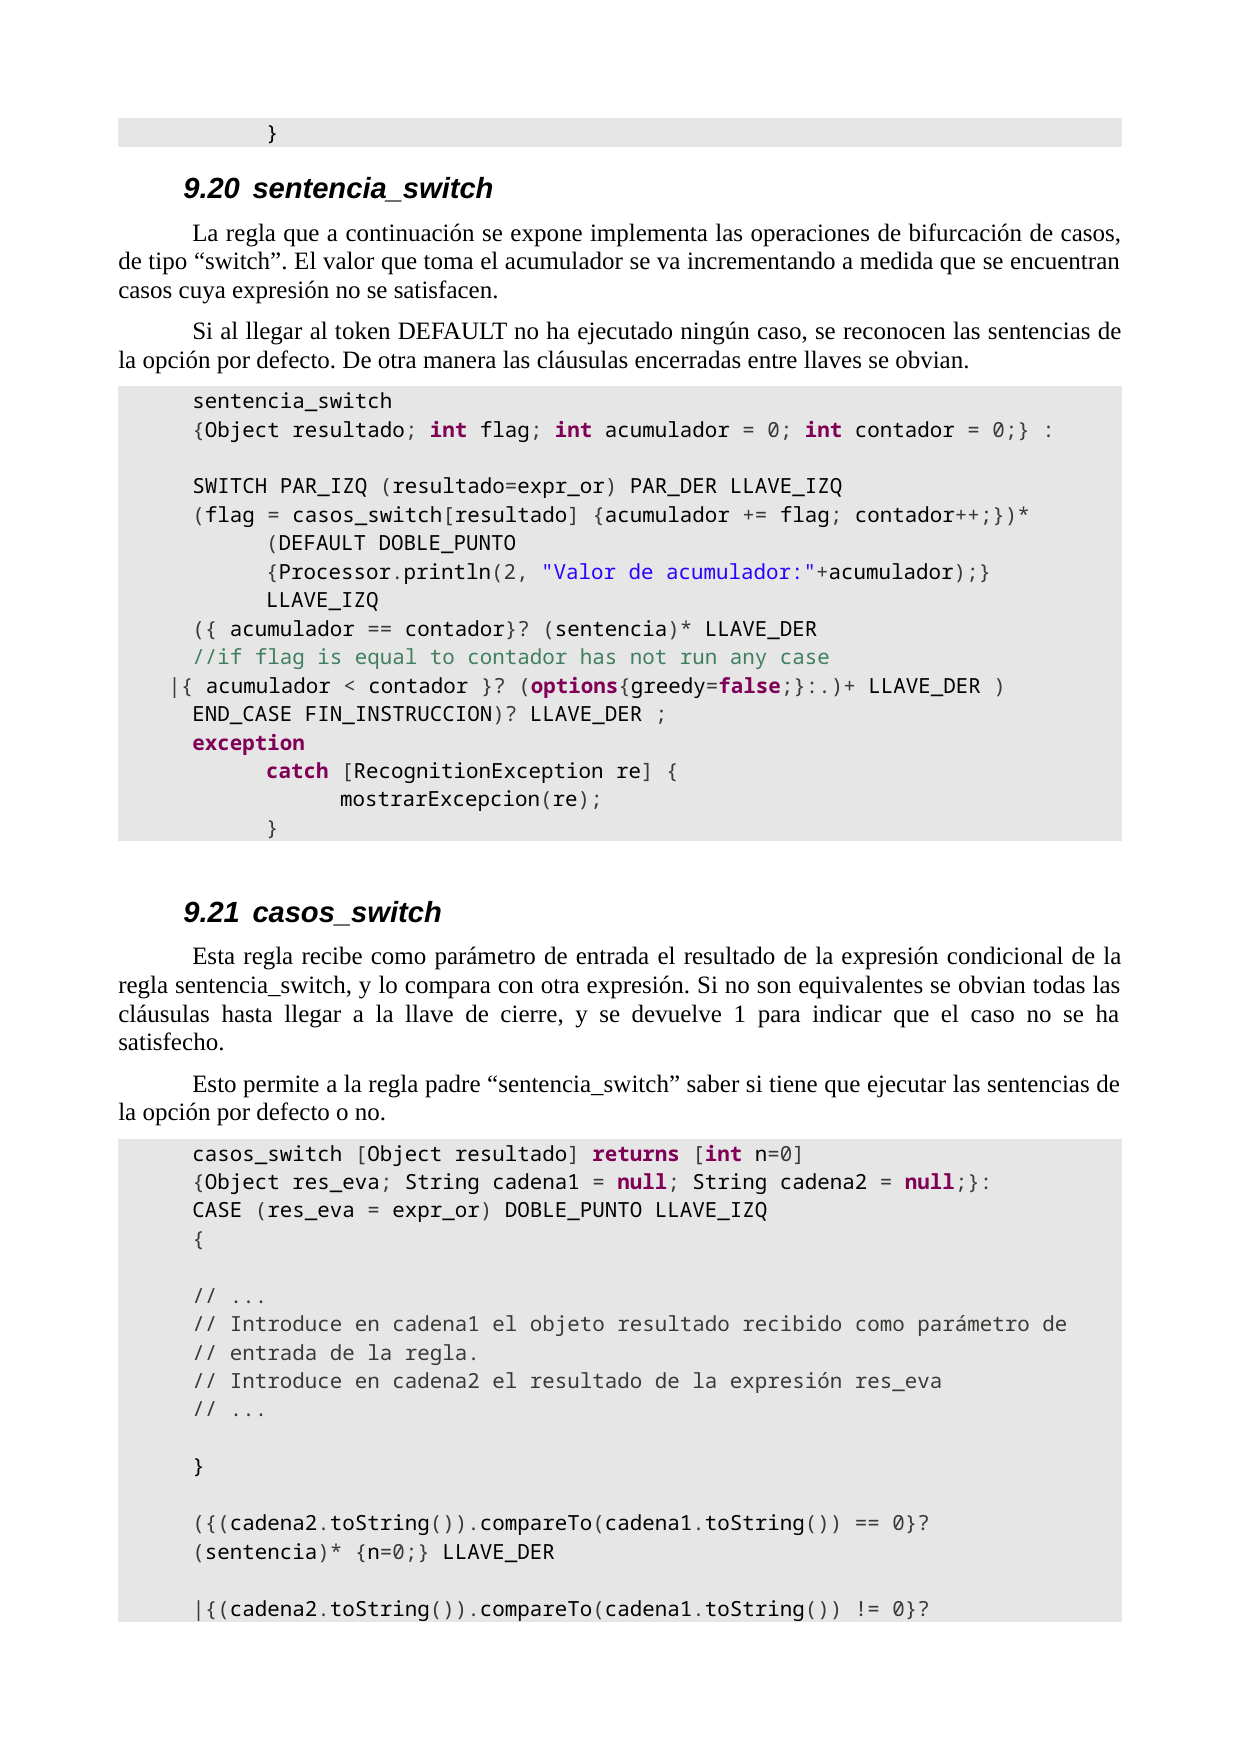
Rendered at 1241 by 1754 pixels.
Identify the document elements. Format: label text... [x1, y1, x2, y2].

text } [118, 1451, 1122, 1480]
text Esta regla recibe como parámetro de entrada el resultado de la expresión condicional de la regla sentencia_switch, y lo compara con otra expresión. Si no son equivalentes se obvian todas las cláusulas hasta llegar a la llave de cierre, y se devuelve 1 para indicar que el caso no se ha satisfecho. [118, 941, 1122, 1056]
text (flag = casos_switch[resultado] {acumulador += flag; contador++;})* (DEFAULT DOBLE_PUNTO [118, 500, 1122, 557]
text La regla que a continuación se expone implementa las operaciones de bifurcación de casos, de tipo “switch”. El valor que toma el acumulador se va incrementando a medida que se encuentran casos cuya expresión no se satisfacen. [118, 218, 1122, 304]
subtitle sentencia_switch [178, 172, 1122, 205]
text Si al llegar al token DEFAULT no ha ejecutado ningún caso, se reconocen las sentencias de la opción por defecto. De otra manera las cláusulas encerradas entre llaves se obvian. [118, 316, 1122, 374]
text mostrarExcepcion(re); [118, 784, 1122, 813]
text |{(cadena2.toString()).compareTo(cadena1.toString()) != 0}? [118, 1594, 1122, 1622]
text catch [RecognitionException re] { [118, 756, 1122, 784]
text casos_switch [Object resultado] returns [int n=0] [118, 1139, 1122, 1167]
text CASE (res_eva = expr_or) DOBLE_PUNTO LLAVE_IZQ [118, 1196, 1122, 1224]
text exception [118, 728, 1122, 756]
text Esto permite a la regla padre “sentencia_switch” saber si tiene que ejecutar las sentencias de la opción por defecto o no. [118, 1069, 1122, 1126]
text |{ acumulador < contador }? (options{greedy=false;}:.)+ LLAVE_DER ) [118, 671, 1122, 699]
text //if flag is equal to contador has not run any case [118, 642, 1122, 671]
text // Introduce en cadena2 el resultado de la expresión res_eva [118, 1366, 1122, 1394]
text } [118, 118, 1122, 147]
text { [118, 1224, 1122, 1252]
text {Object resultado; int flag; int acumulador = 0; int contador = 0;} : [118, 415, 1122, 443]
text SWITCH PAR_IZQ (resultado=expr_or) PAR_DER LLAVE_IZQ [118, 472, 1122, 500]
text (sentencia)* {n=0;} LLAVE_DER [118, 1537, 1122, 1565]
text sentencia_switch [118, 386, 1122, 415]
text // entrada de la regla. [118, 1338, 1122, 1366]
text ({(cadena2.toString()).compareTo(cadena1.toString()) == 0}? [118, 1508, 1122, 1537]
text // ... [118, 1394, 1122, 1423]
subtitle casos_switch [178, 895, 1122, 929]
text // ... [118, 1281, 1122, 1309]
text ({ acumulador == contador}? (sentencia)* LLAVE_DER [118, 614, 1122, 642]
text END_CASE FIN_INSTRUCCION)? LLAVE_DER ; [118, 699, 1122, 728]
text {Object res_eva; String cadena1 = null; String cadena2 = null;}: [118, 1167, 1122, 1196]
text // Introduce en cadena1 el objeto resultado recibido como parámetro de [118, 1309, 1122, 1338]
text LLAVE_IZQ [118, 585, 1122, 614]
text {Processor.println(2, "Valor de acumulador:"+acumulador);} [118, 557, 1122, 585]
text } [118, 813, 1122, 841]
